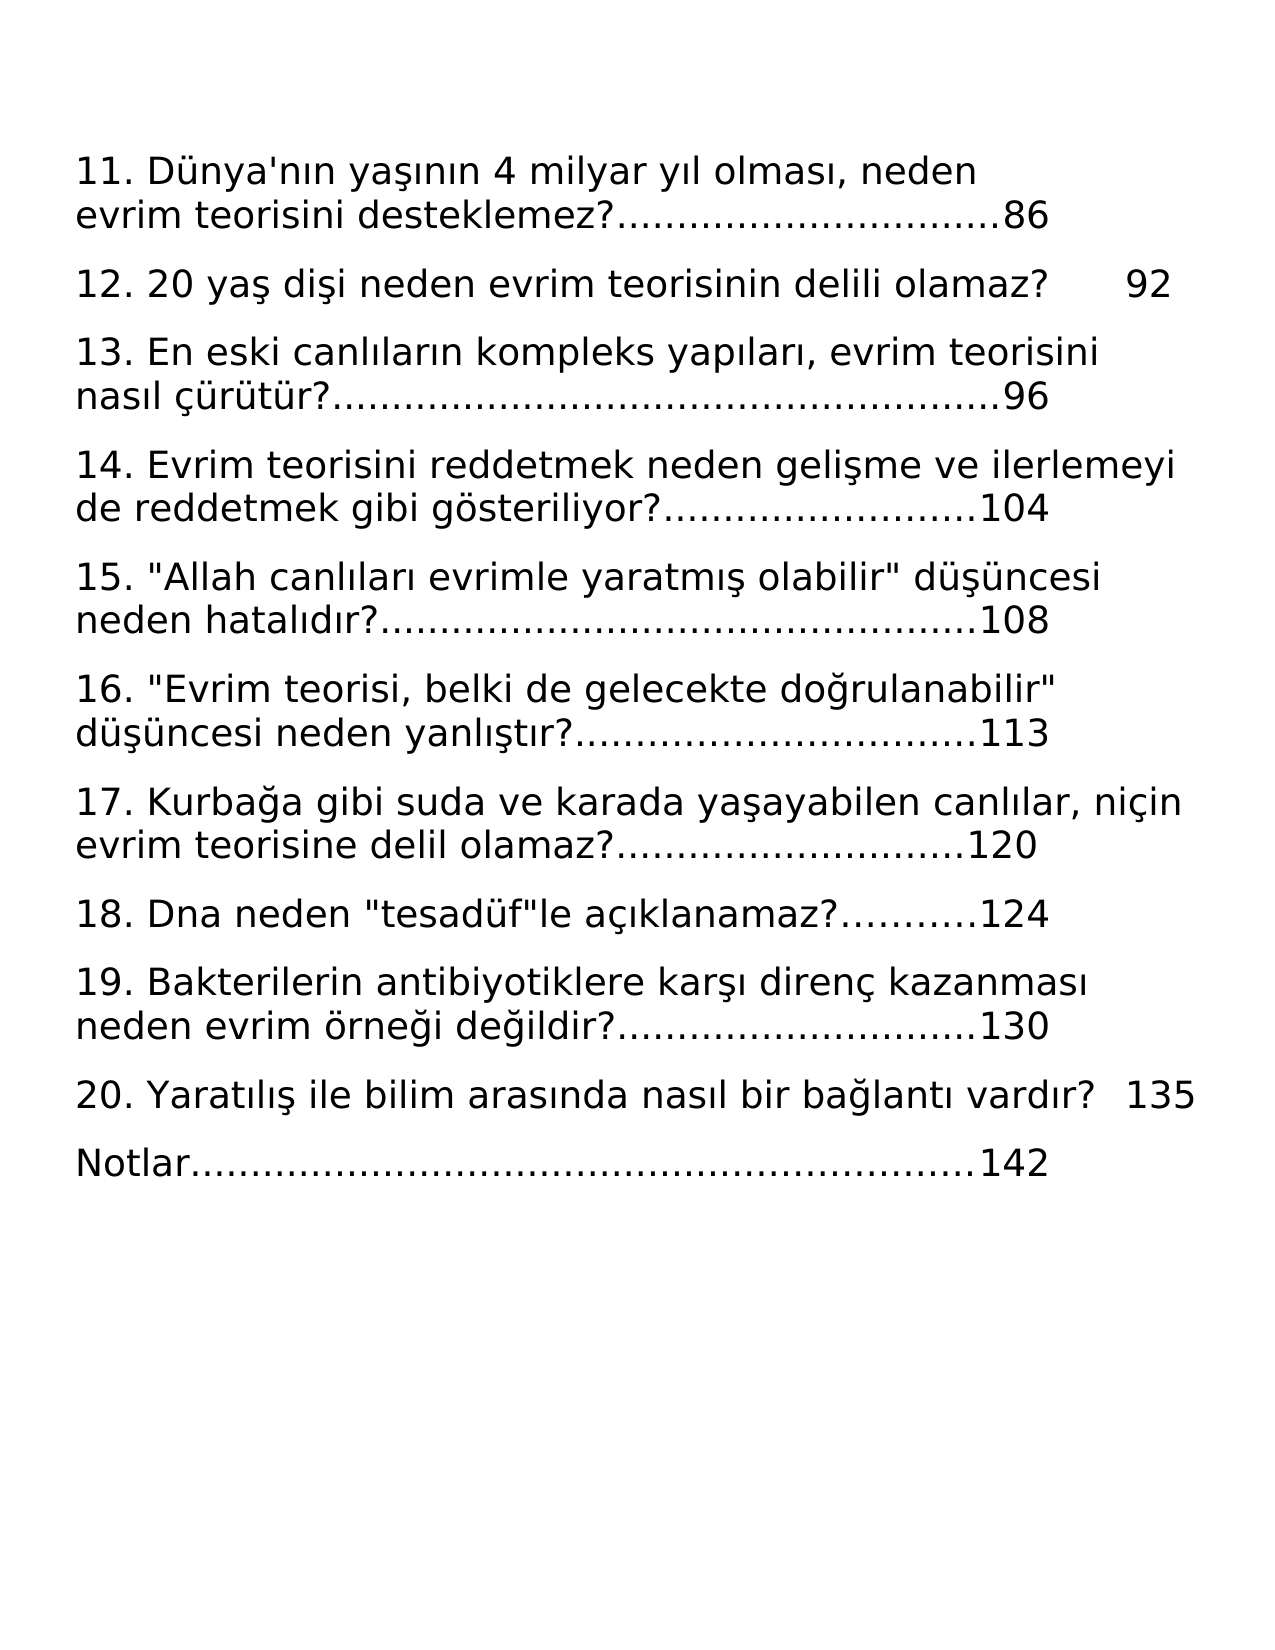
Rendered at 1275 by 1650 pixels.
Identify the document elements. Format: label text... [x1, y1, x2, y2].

text 15. "Allah canlıları evrimle yaratmış olabilir" düşüncesi neden hatalıdır? 108 [75, 556, 1200, 643]
text 11. Dünya'nın yaşının 4 milyar yıl olması, neden evrim teorisini desteklemez? 86 [75, 150, 1200, 237]
text 12. 20 yaş dişi neden evrim teorisinin delili olamaz? 92 [75, 262, 1200, 306]
text 19. Bakterilerin antibiyotiklere karşı direnç kazanması neden evrim örneği değildir? 130 [75, 961, 1200, 1048]
text Notlar 142 [75, 1142, 1200, 1186]
text 13. En eski canlıların kompleks yapıları, evrim teorisini nasıl çürütür? 96 [75, 331, 1200, 418]
text 14. Evrim teorisini reddetmek neden gelişme ve ilerlemeyi de reddetmek gibi gösteriliyor? 104 [75, 443, 1200, 531]
text 20. Yaratılış ile bilim arasında nasıl bir bağlantı vardır? 135 [75, 1073, 1200, 1117]
text 18. Dna neden "tesadüf"le açıklanamaz? 124 [75, 892, 1200, 936]
text 16. "Evrim teorisi, belki de gelecekte doğrulanabilir" düşüncesi neden yanlıştır?.. 113 [75, 668, 1200, 755]
text 17. Kurbağa gibi suda ve karada yaşayabilen canlılar, niçin evrim teorisine delil olamaz? 120 [75, 780, 1200, 867]
